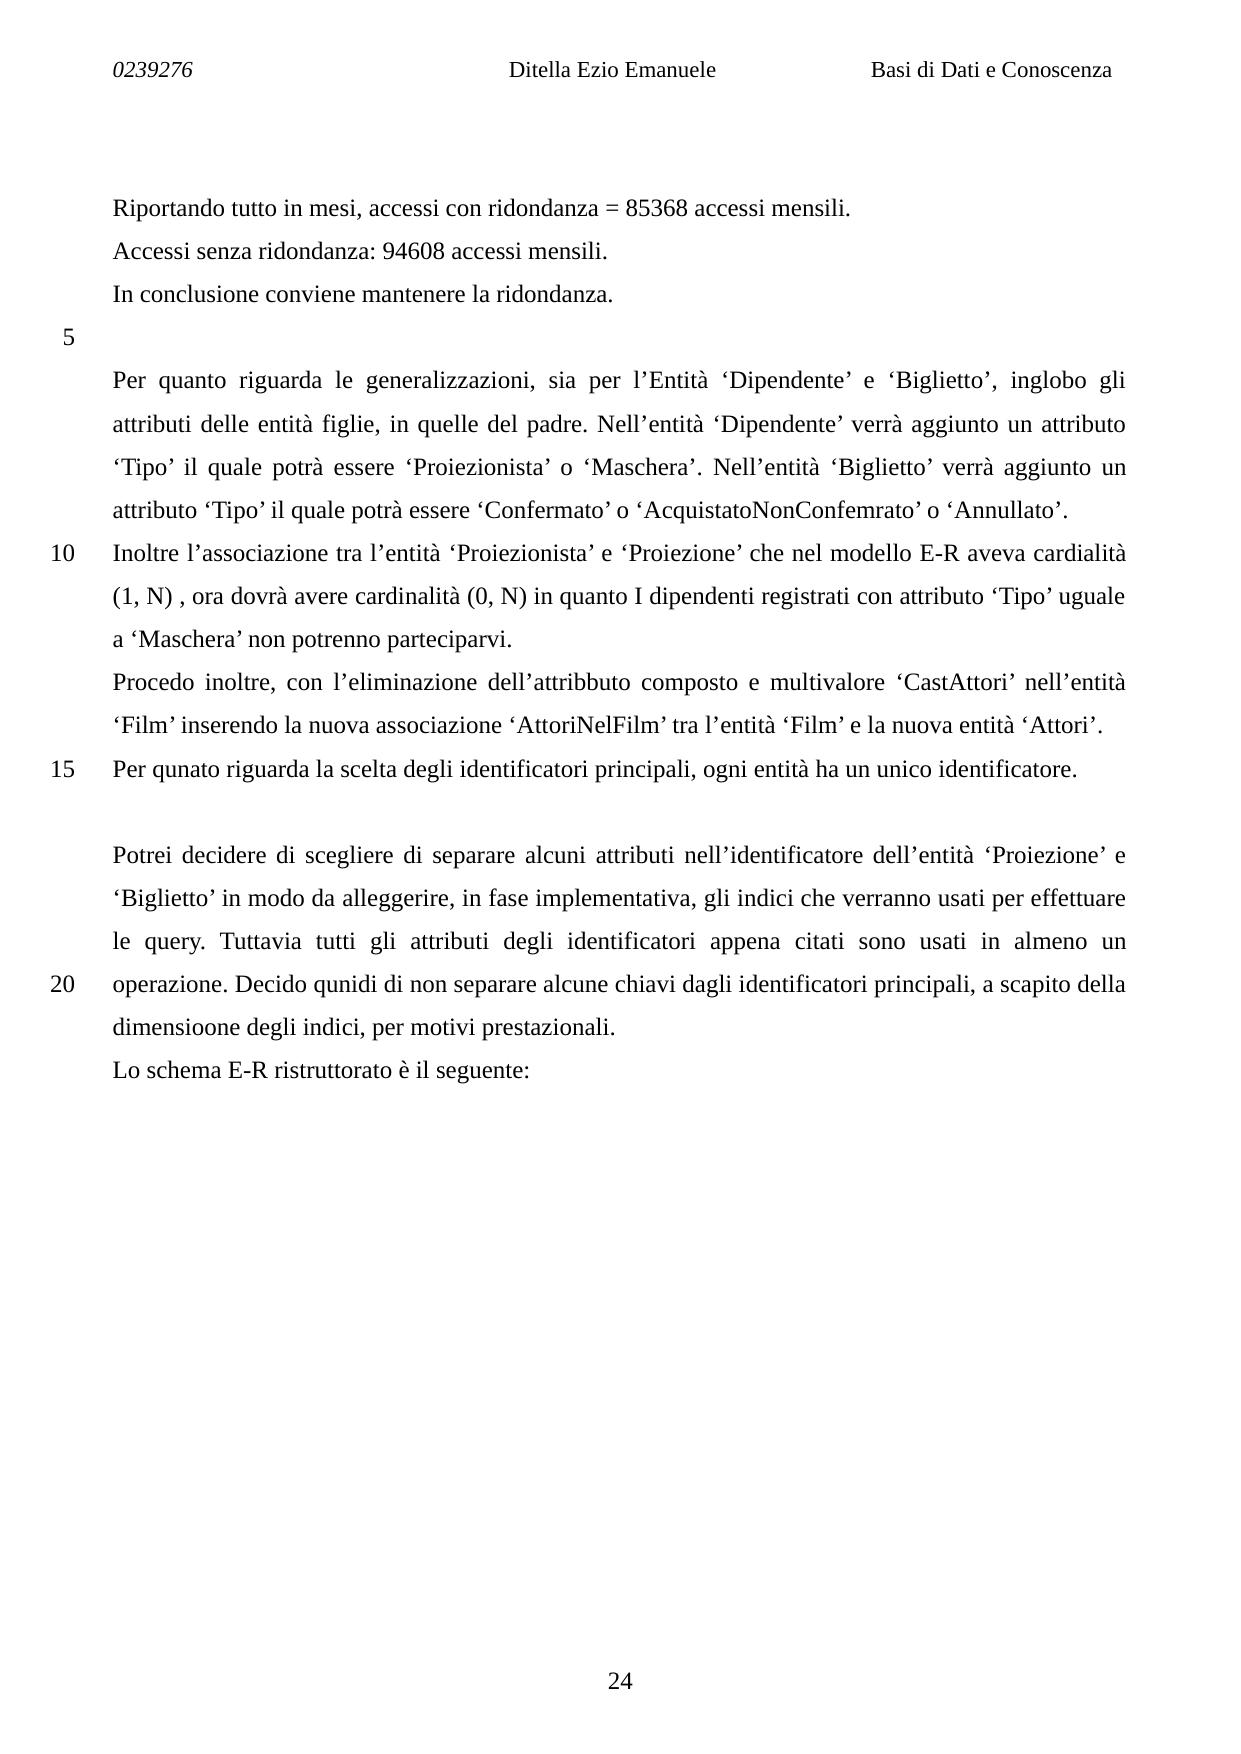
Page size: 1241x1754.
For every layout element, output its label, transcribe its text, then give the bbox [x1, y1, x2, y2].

text Potrei decidere di scegliere di separare alcuni attributi nell’identificatore dell’entità ‘Proiezione’ e ‘Biglietto’ in modo da alleggerire, in fase implementativa, gli indici che verranno usati per effettuare le query. Tuttavia tutti gli attributi degli identificatori appena citati sono usati in almeno un operazione. Decido qunidi di non separare alcune chiavi dagli identificatori principali, a scapito della dimensioone degli indici, per motivi prestazionali. [112, 840, 1128, 1041]
text Per quanto riguarda le generalizzazioni, sia per l’Entità ‘Dipendente’ e ‘Biglietto’, inglobo gli attributi delle entità figlie, in quelle del padre. Nell’entità ‘Dipendente’ verrà aggiunto un attributo ‘Tipo’ il quale potrà essere ‘Proiezionista’ o ‘Maschera’. Nell’entità ‘Biglietto’ verrà aggiunto un attributo ‘Tipo’ il quale potrà essere ‘Confermato’ o ‘AcquistatoNonConfemrato’ o ‘Annullato’. [112, 366, 1128, 524]
text Accessi senza ridondanza: 94608 accessi mensili. [112, 236, 1128, 265]
text Lo schema E-R ristruttorato è il seguente: [112, 1056, 1128, 1084]
text Per qunato riguarda la scelta degli identificatori principali, ogni entità ha un unico identificatore. [112, 754, 1128, 782]
text In conclusione conviene mantenere la ridondanza. [112, 279, 1128, 308]
text Procedo inoltre, con l’eliminazione dell’attribbuto composto e multivalore ‘CastAttori’ nell’entità ‘Film’ inserendo la nuova associazione ‘AttoriNelFilm’ tra l’entità ‘Film’ e la nuova entità ‘Attori’. [112, 667, 1128, 739]
text Inoltre l’associazione tra l’entità ‘Proiezionista’ e ‘Proiezione’ che nel modello E-R aveva cardialità (1, N) , ora dovrà avere cardinalità (0, N) in quanto I dipendenti registrati con attributo ‘Tipo’ uguale a ‘Maschera’ non potrenno parteciparvi. [112, 538, 1128, 653]
text Riportando tutto in mesi, accessi con ridondanza = 85368 accessi mensili. [112, 193, 1128, 222]
